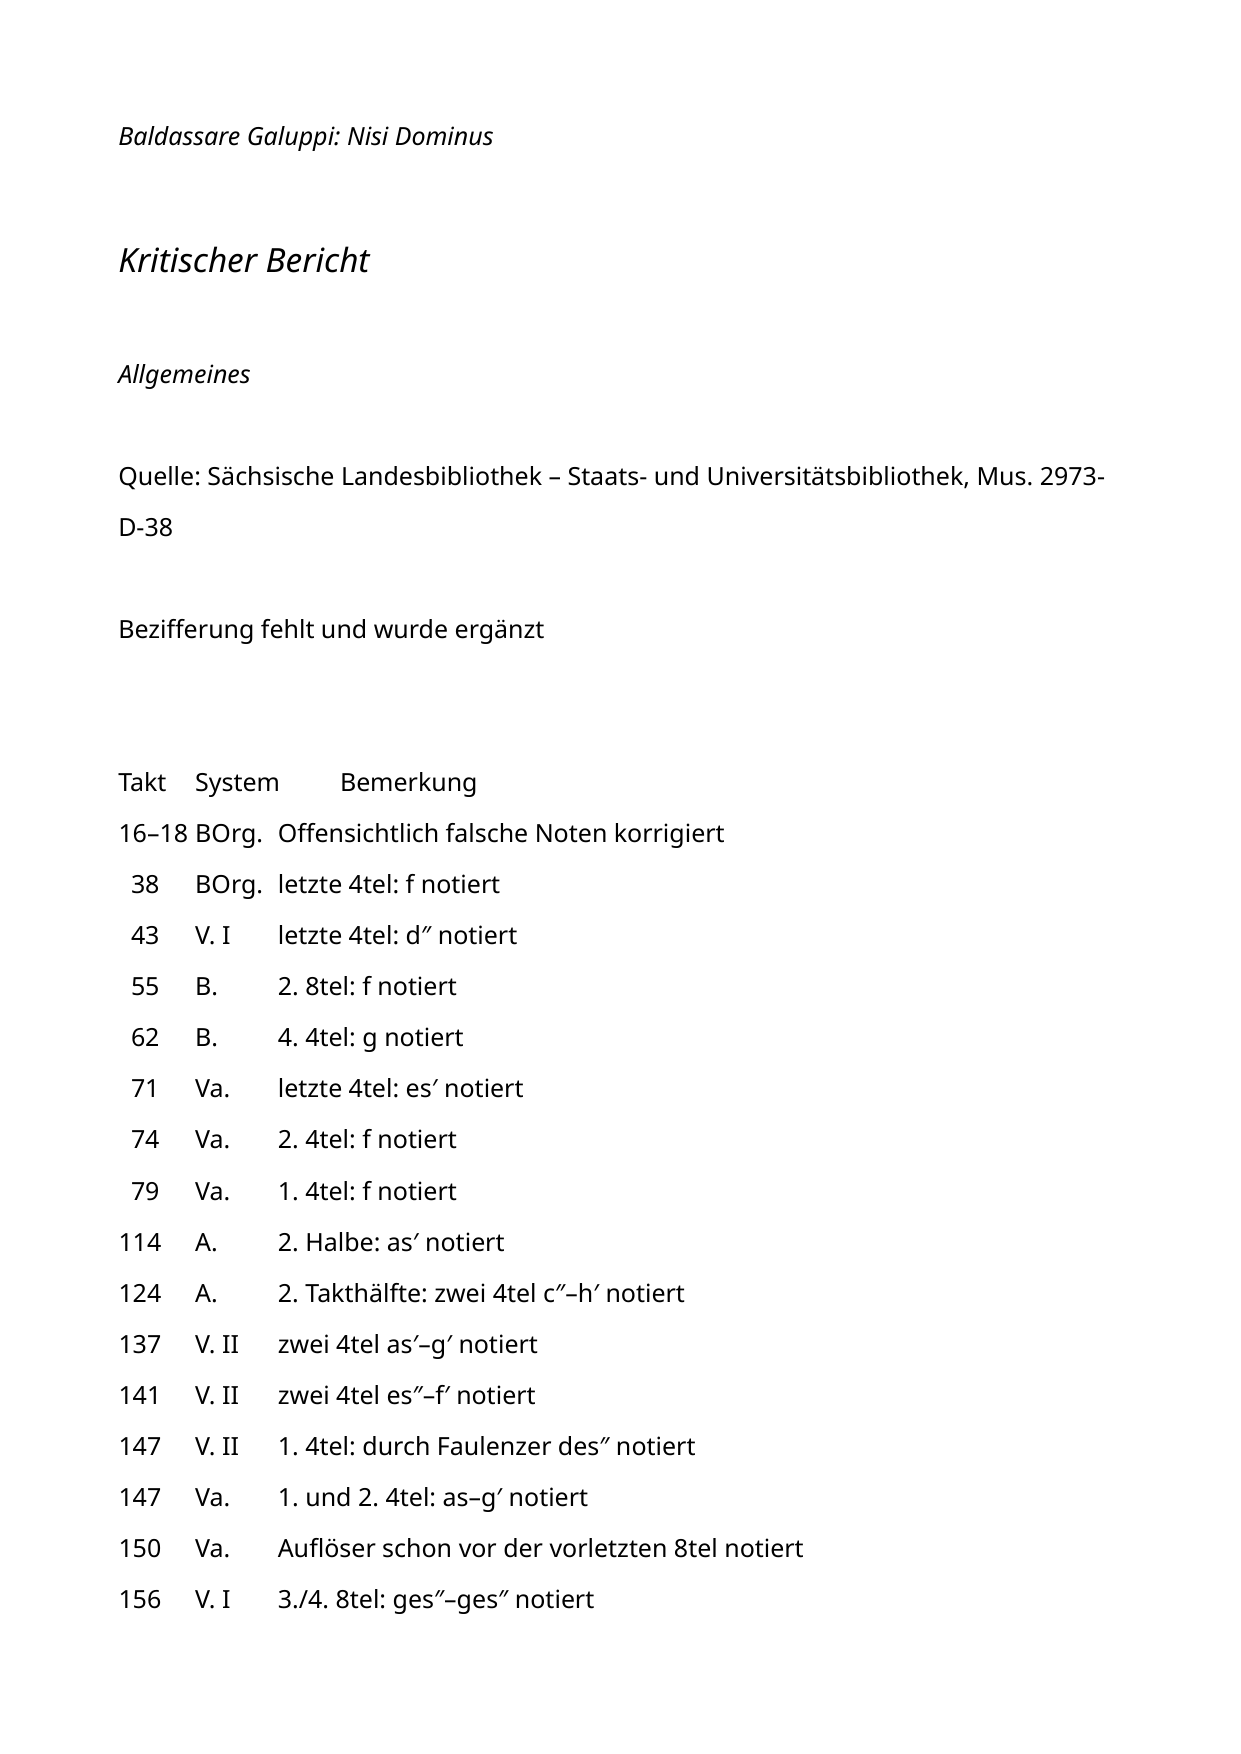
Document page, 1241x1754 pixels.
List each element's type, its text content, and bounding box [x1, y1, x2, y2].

text Allgemeines [118, 356, 1122, 391]
text Kritischer Bericht [118, 237, 1122, 283]
text Takt System Bemerkung 16–18 BOrg. Offensichtlich falsche Noten korrigiert 38 BOrg. letzte 4tel: f notiert 43 V. I letzte 4tel: d″ notiert 55 B. 2. 8tel: f notiert 62 B. 4. 4tel: g notiert 71 Va. letzte 4tel: es′ notiert 74 Va. 2. 4tel: f notiert 79 Va. 1. 4tel: f notiert 114 A. 2. Halbe: as′ notiert 124 A. 2. Takthälfte: zwei 4tel c″–h′ notiert 137 V. II zwei 4tel as′–g′ notiert 141 V. II zwei 4tel es″–f′ notiert 147 V. II 1. 4tel: durch Faulenzer des″ notiert 147 Va. 1. und 2. 4tel: as–g′ notiert 150 Va. Auflöser schon vor der vorletzten 8tel notiert 156 V. I 3./4. 8tel: ges″–ges″ notiert [118, 765, 1122, 1616]
text Baldassare Galuppi: Nisi Dominus [118, 118, 1122, 152]
text Bezifferung fehlt und wurde ergänzt [118, 612, 1122, 646]
text Quelle: Sächsische Landesbibliothek – Staats- und Universitätsbibliothek, Mus. 2973-D-38 [118, 458, 1122, 544]
